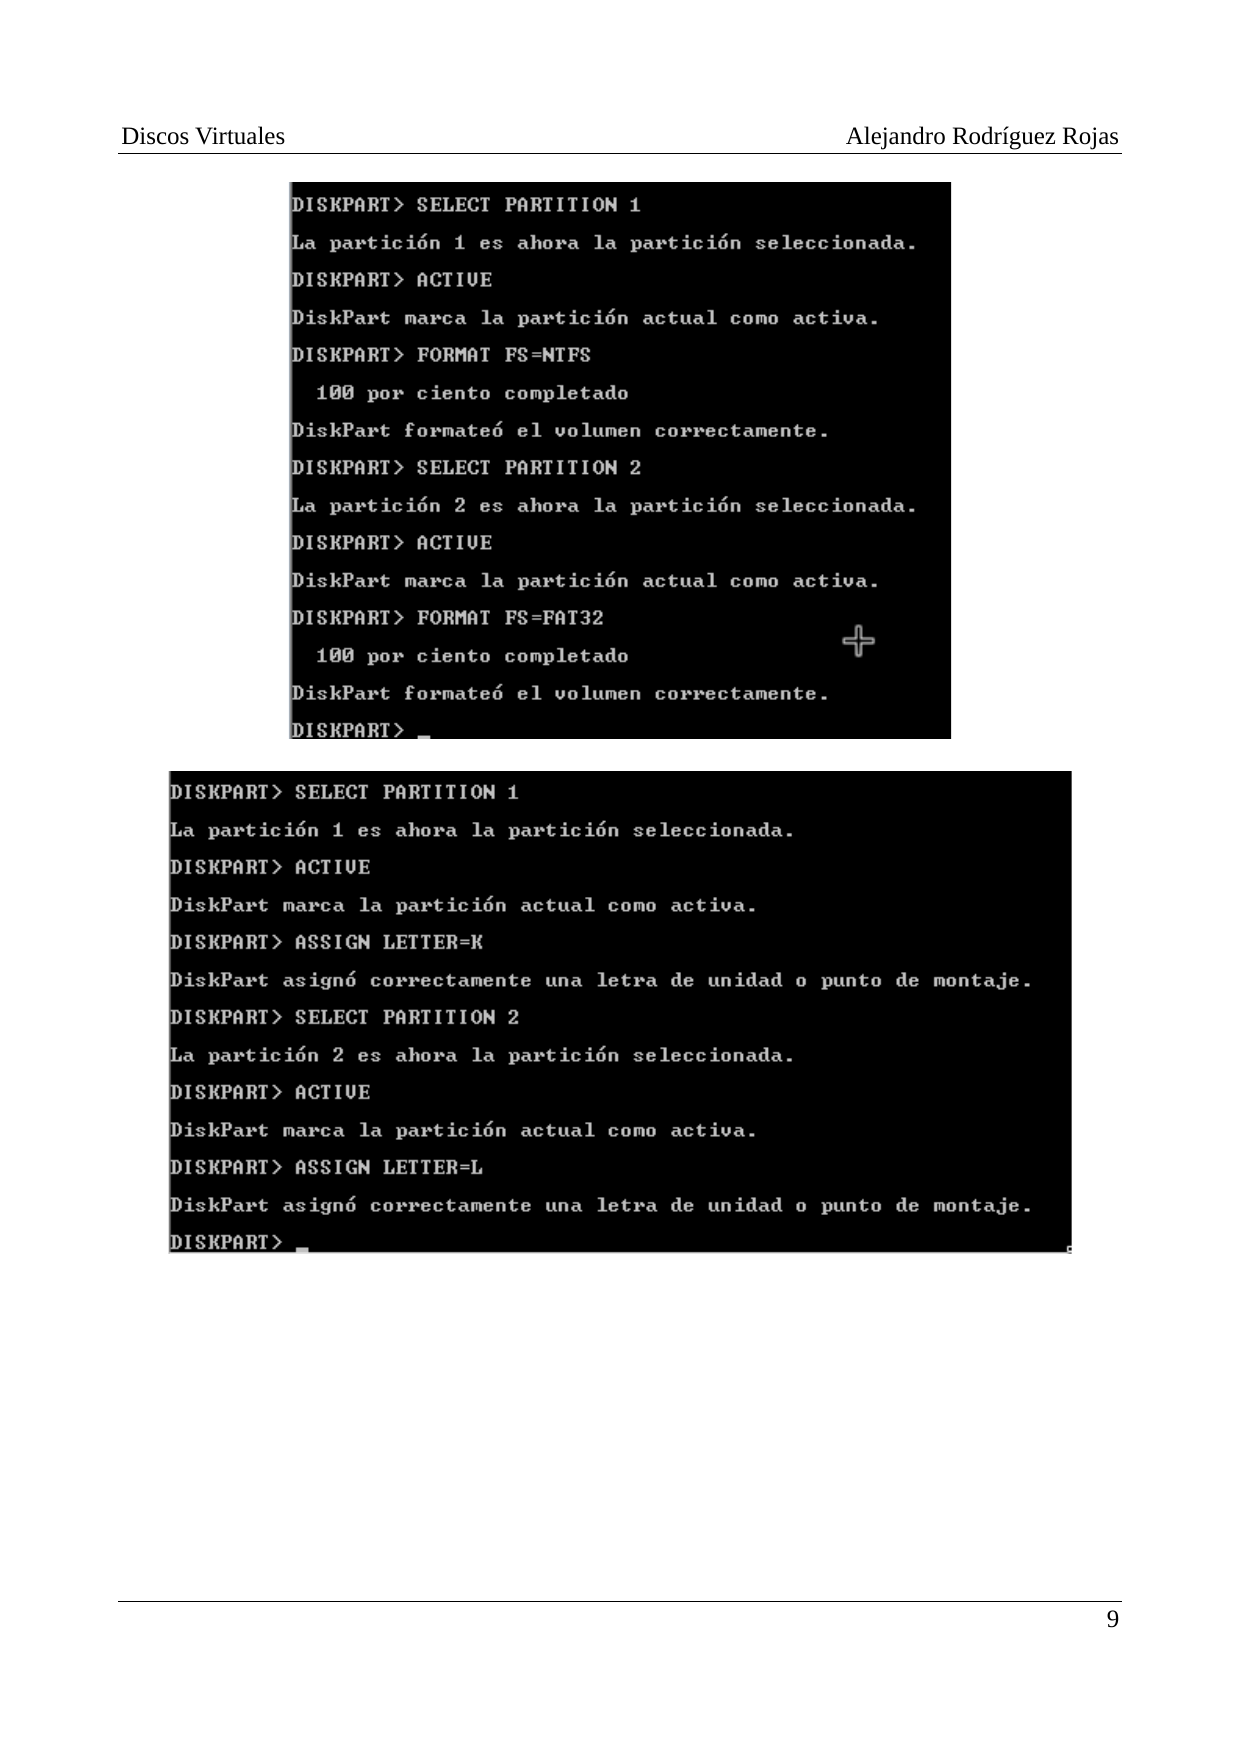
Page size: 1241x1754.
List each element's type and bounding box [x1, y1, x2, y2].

picture [168, 771, 1072, 1254]
picture [288, 182, 952, 739]
